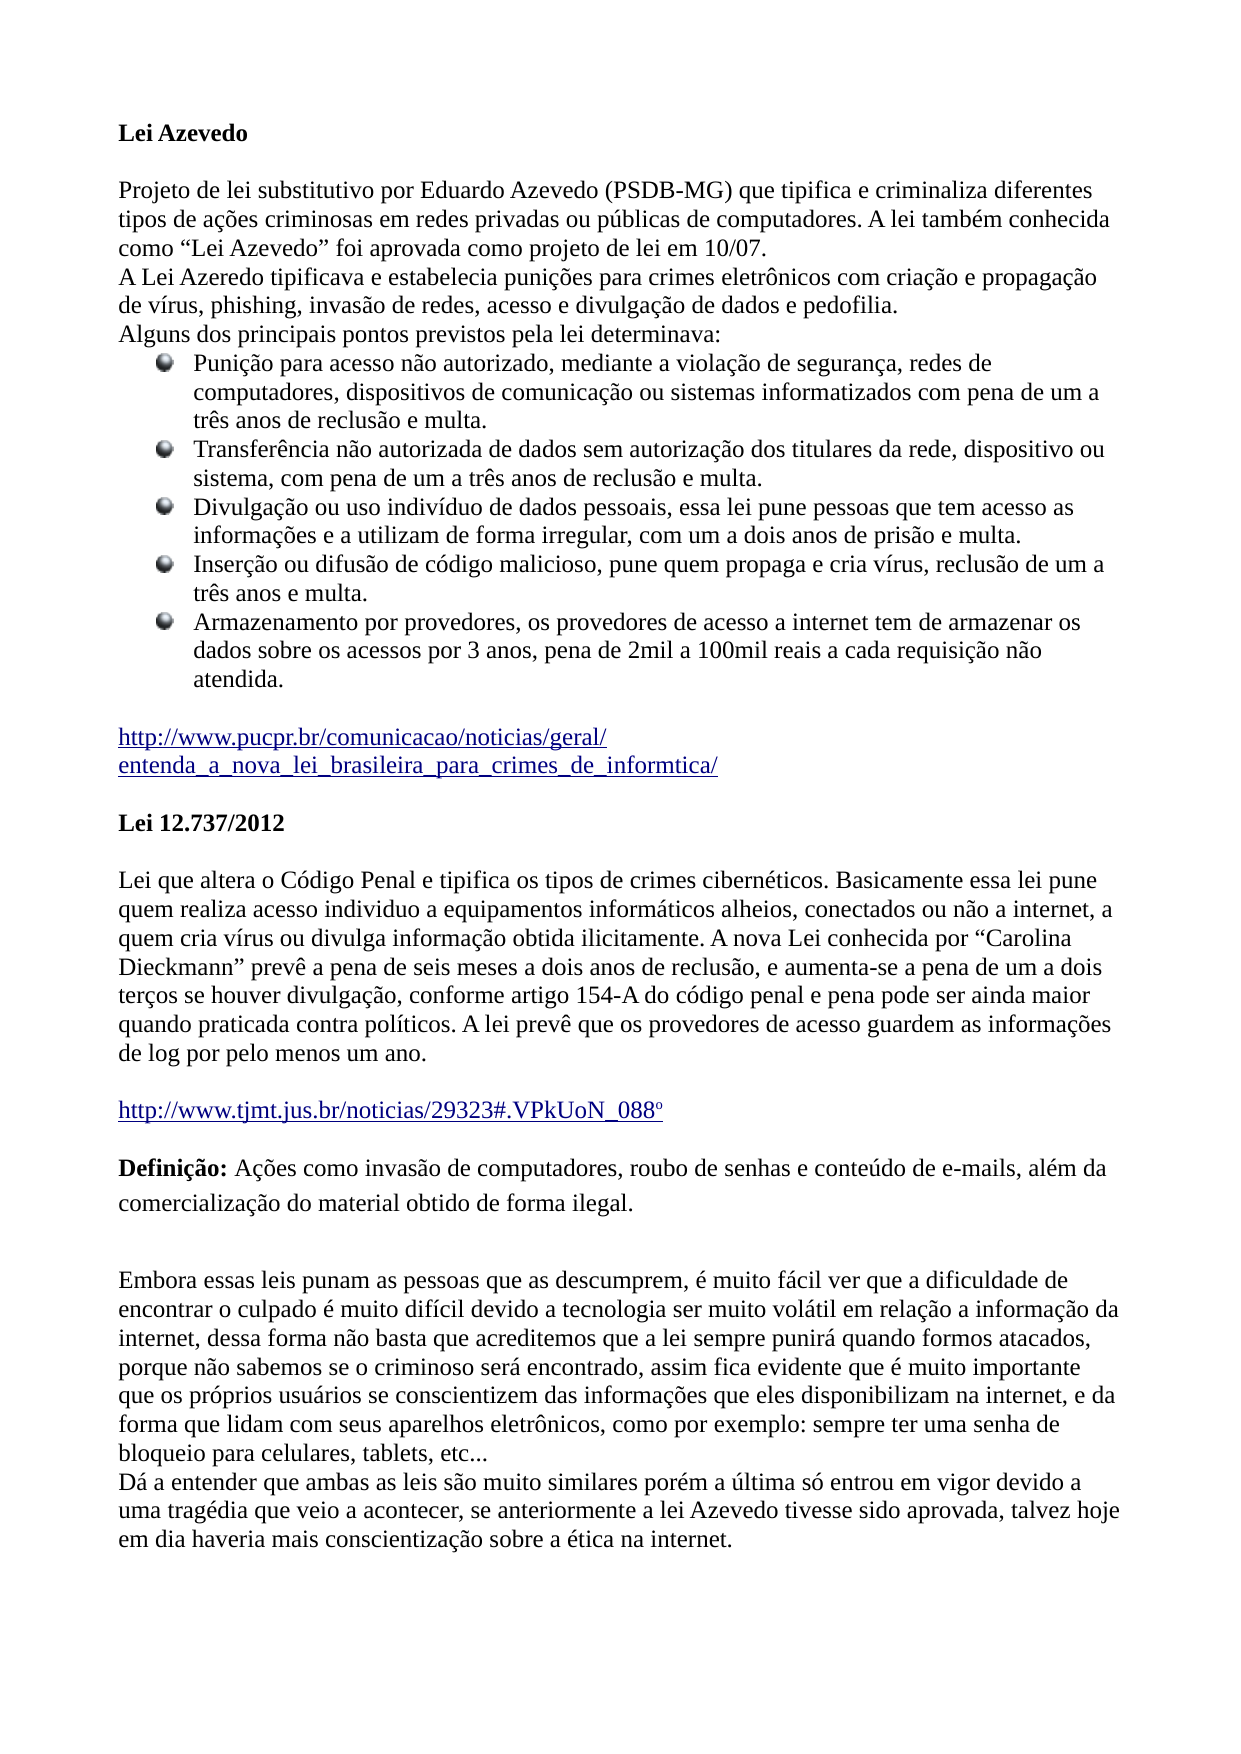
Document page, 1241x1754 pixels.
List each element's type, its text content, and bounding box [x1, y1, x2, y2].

list Armazenamento por provedores, os provedores de acesso a internet tem de armazenar os dados sobre os acessos por 3 anos, pena de 2mil a 100mil reais a cada requisição não atendida. [156, 607, 1122, 693]
list Transferência não autorizada de dados sem autorização dos titulares da rede, dispositivo ou sistema, com pena de um a três anos de reclusão e multa. [156, 434, 1122, 492]
text http://www.tjmt.jus.br/noticias/29323#.VPkUoN_088o [118, 1096, 1122, 1124]
list Inserção ou difusão de código malicioso, pune quem propaga e cria vírus, reclusão de um a três anos e multa. [156, 549, 1122, 607]
text A Lei Azeredo tipificava e estabelecia punições para crimes eletrônicos com criação e propagação de vírus, phishing, invasão de redes, acesso e divulgação de dados e pedofilia. [118, 262, 1122, 319]
text Lei que altera o Código Penal e tipifica os tipos de crimes cibernéticos. Basicamente essa lei pune quem realiza acesso individuo a equipamentos informáticos alheios, conectados ou não a internet, a quem cria vírus ou divulga informação obtida ilicitamente. A nova Lei conhecida por “Carolina Dieckmann” prevê a pena de seis meses a dois anos de reclusão, e aumenta-se a pena de um a dois terços se houver divulgação, conforme artigo 154-A do código penal e pena pode ser ainda maior quando praticada contra políticos. A lei prevê que os provedores de acesso guardem as informações de log por pelo menos um ano. [118, 866, 1122, 1067]
text Lei 12.737/2012 [118, 808, 1122, 837]
picture [156, 612, 174, 630]
text Projeto de lei substitutivo por Eduardo Azevedo (PSDB-MG) que tipifica e criminaliza diferentes tipos de ações criminosas em redes privadas ou públicas de computadores. A lei também conhecida como “Lei Azevedo” foi aprovada como projeto de lei em 10/07. [118, 176, 1122, 262]
list Punição para acesso não autorizado, mediante a violação de segurança, redes de computadores, dispositivos de comunicação ou sistemas informatizados com pena de um a três anos de reclusão e multa. [156, 348, 1122, 434]
text http://www.pucpr.br/comunicacao/noticias/geral/entenda_a_nova_lei_brasileira_para_crimes_de_informtica/ [118, 722, 1122, 779]
text Lei Azevedo [118, 118, 1122, 147]
list Divulgação ou uso indivíduo de dados pessoais, essa lei pune pessoas que tem acesso as informações e a utilizam de forma irregular, com um a dois anos de prisão e multa. [156, 492, 1122, 549]
picture [156, 497, 174, 515]
picture [156, 353, 174, 372]
text Definição: Ações como invasão de computadores, roubo de senhas e conteúdo de e-mails, além da comercialização do material obtido de forma ilegal. [118, 1153, 1122, 1216]
text Dá a entender que ambas as leis são muito similares porém a última só entrou em vigor devido a uma tragédia que veio a acontecer, se anteriormente a lei Azevedo tivesse sido aprovada, talvez hoje em dia haveria mais conscientização sobre a ética na internet. [118, 1467, 1122, 1553]
text Alguns dos principais pontos previstos pela lei determinava: [118, 319, 1122, 348]
picture [156, 555, 174, 573]
picture [156, 440, 174, 458]
text Embora essas leis punam as pessoas que as descumprem, é muito fácil ver que a dificuldade de encontrar o culpado é muito difícil devido a tecnologia ser muito volátil em relação a informação da internet, dessa forma não basta que acreditemos que a lei sempre punirá quando formos atacados, porque não sabemos se o criminoso será encontrado, assim fica evidente que é muito importante que os próprios usuários se conscientizem das informações que eles disponibilizam na internet, e da forma que lidam com seus aparelhos eletrônicos, como por exemplo: sempre ter uma senha de bloqueio para celulares, tablets, etc... [118, 1265, 1122, 1467]
